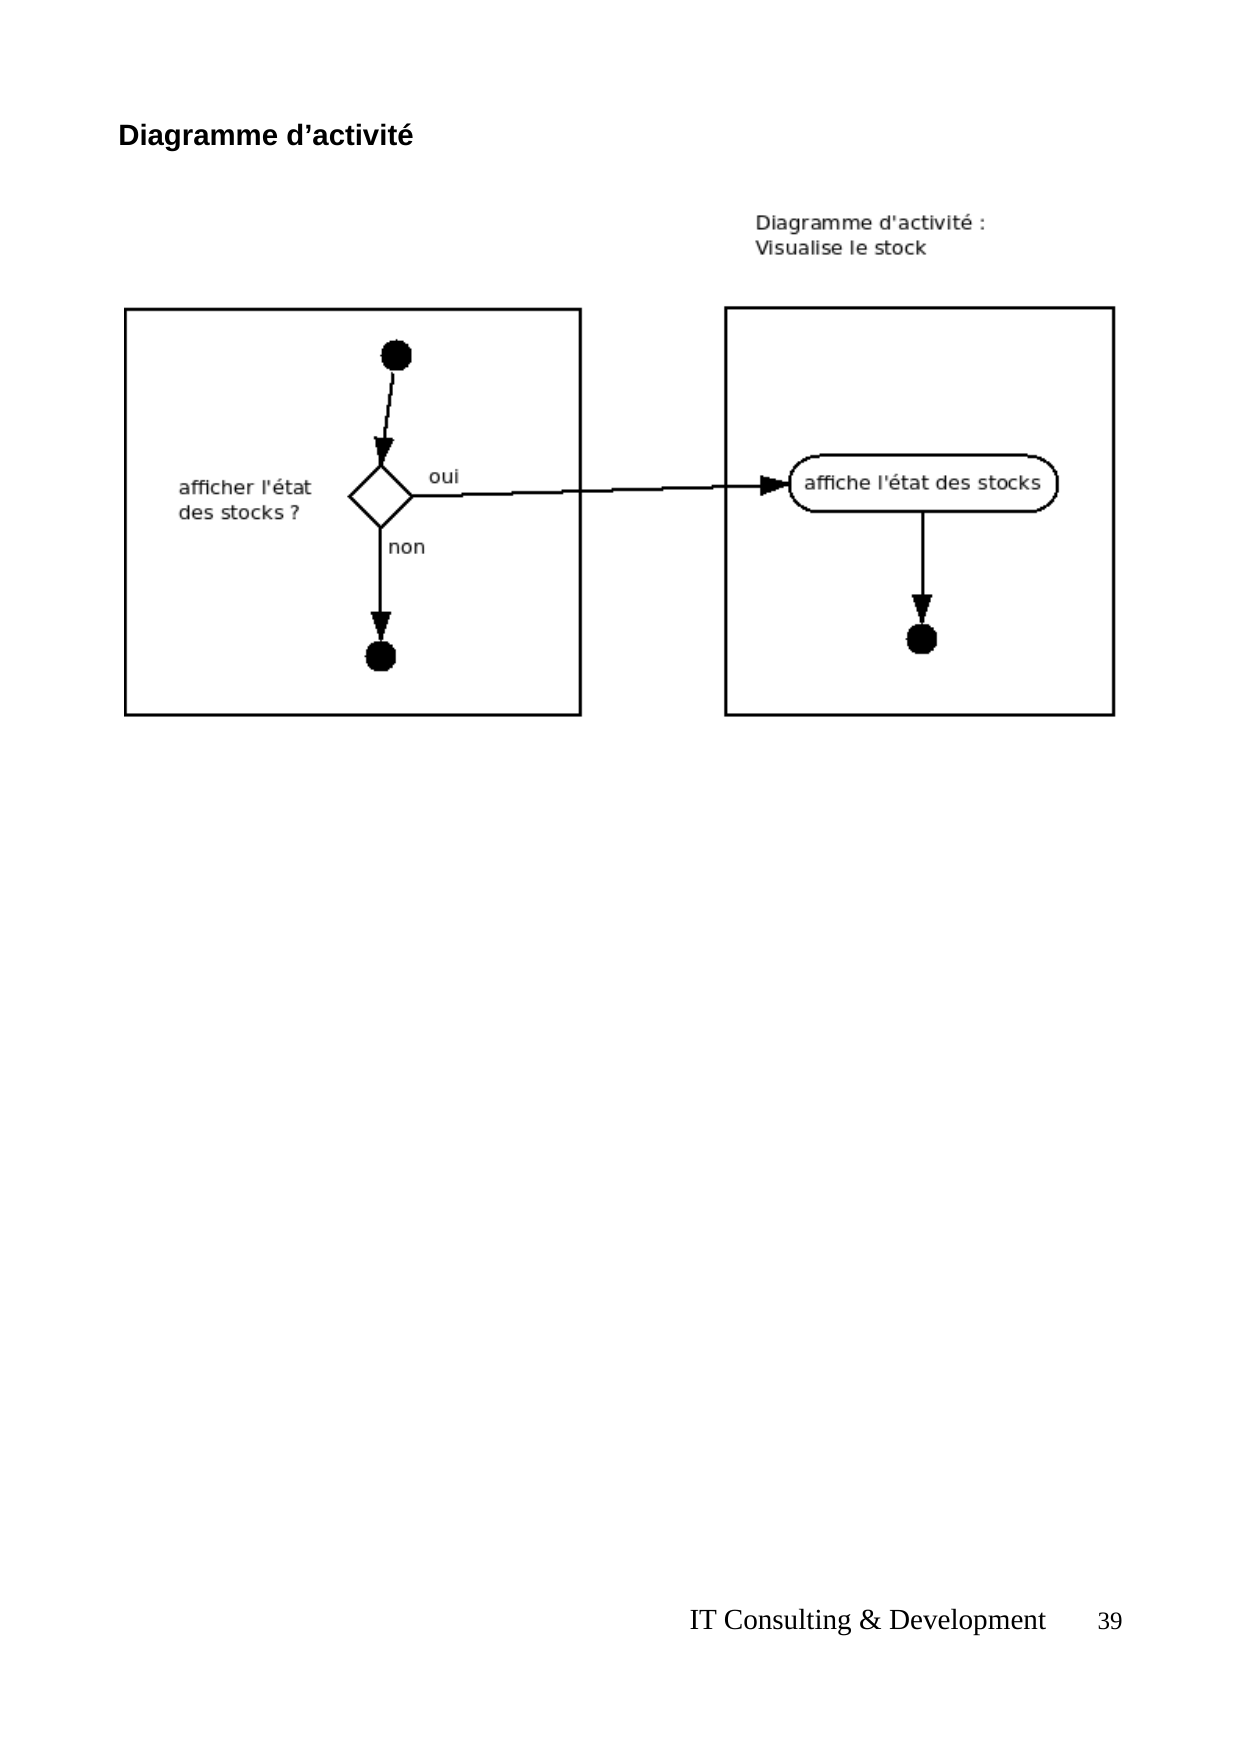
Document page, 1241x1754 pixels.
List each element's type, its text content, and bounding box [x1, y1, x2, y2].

picture [124, 212, 1117, 720]
subtitle Diagramme d’activité [118, 118, 1122, 152]
